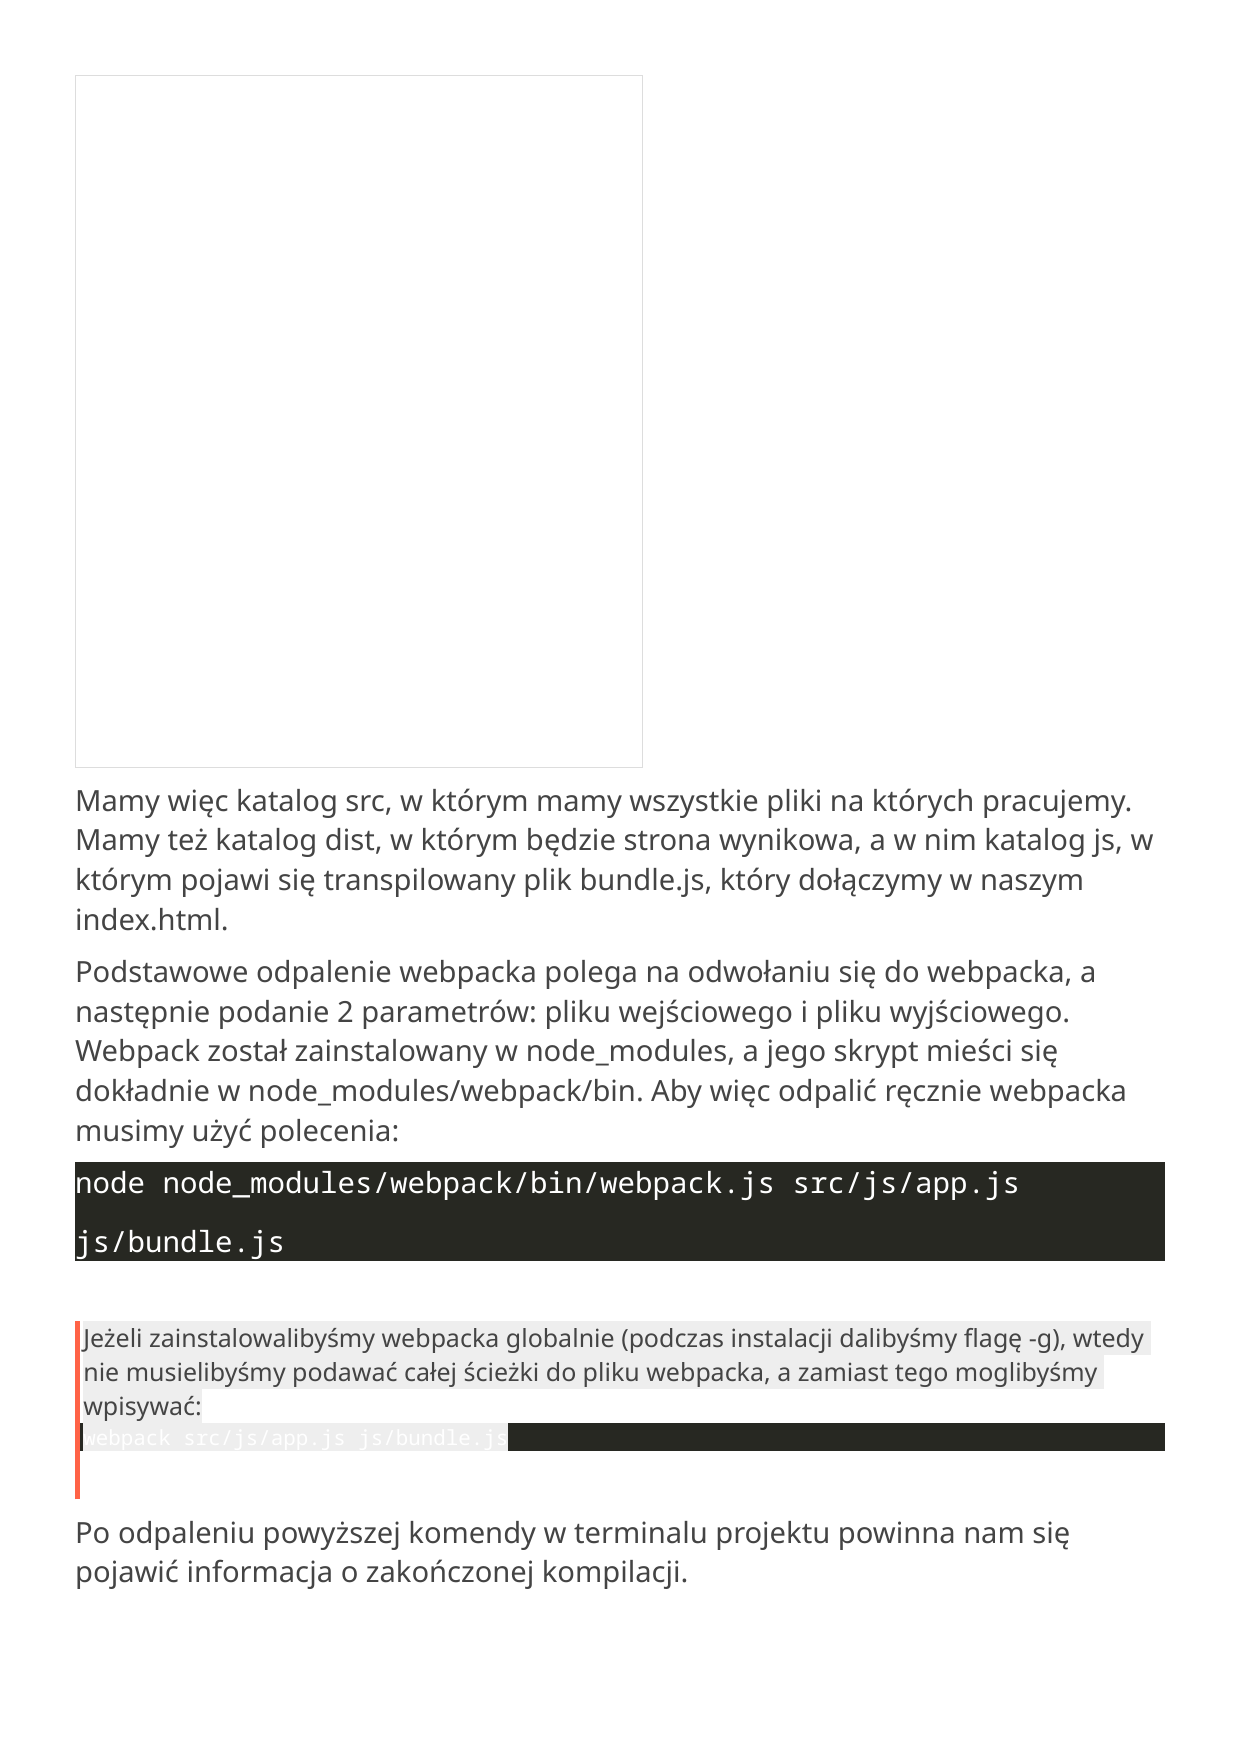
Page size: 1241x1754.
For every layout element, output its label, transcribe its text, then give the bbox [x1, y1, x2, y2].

text Mamy więc katalog src, w którym mamy wszystkie pliki na których pracujemy. Mamy też katalog dist, w którym będzie strona wynikowa, a w nim katalog js, w którym pojawi się transpilowany plik bundle.js, który dołączymy w naszym index.html. [75, 780, 1165, 939]
text webpack src/js/app.js js/bundle.js [80, 1423, 1165, 1451]
text Jeżeli zainstalowalibyśmy webpacka globalnie (podczas instalacji dalibyśmy flagę -g), wtedy nie musielibyśmy podawać całej ścieżki do pliku webpacka, a zamiast tego moglibyśmy wpisywać: [80, 1321, 1165, 1423]
text Podstawowe odpalenie webpacka polega na odwołaniu się do webpacka, a następnie podanie 2 parametrów: pliku wejściowego i pliku wyjściowego. Webpack został zainstalowany w node_modules, a jego skrypt mieści się dokładnie w node_modules/webpack/bin. Aby więc odpalić ręcznie webpacka musimy użyć polecenia: [75, 951, 1165, 1149]
text Po odpaleniu powyższej komendy w terminalu projektu powinna nam się pojawić informacja o zakończonej kompilacji. [75, 1512, 1165, 1591]
text node node_modules/webpack/bin/webpack.js src/js/app.js js/bundle.js [75, 1162, 1165, 1261]
